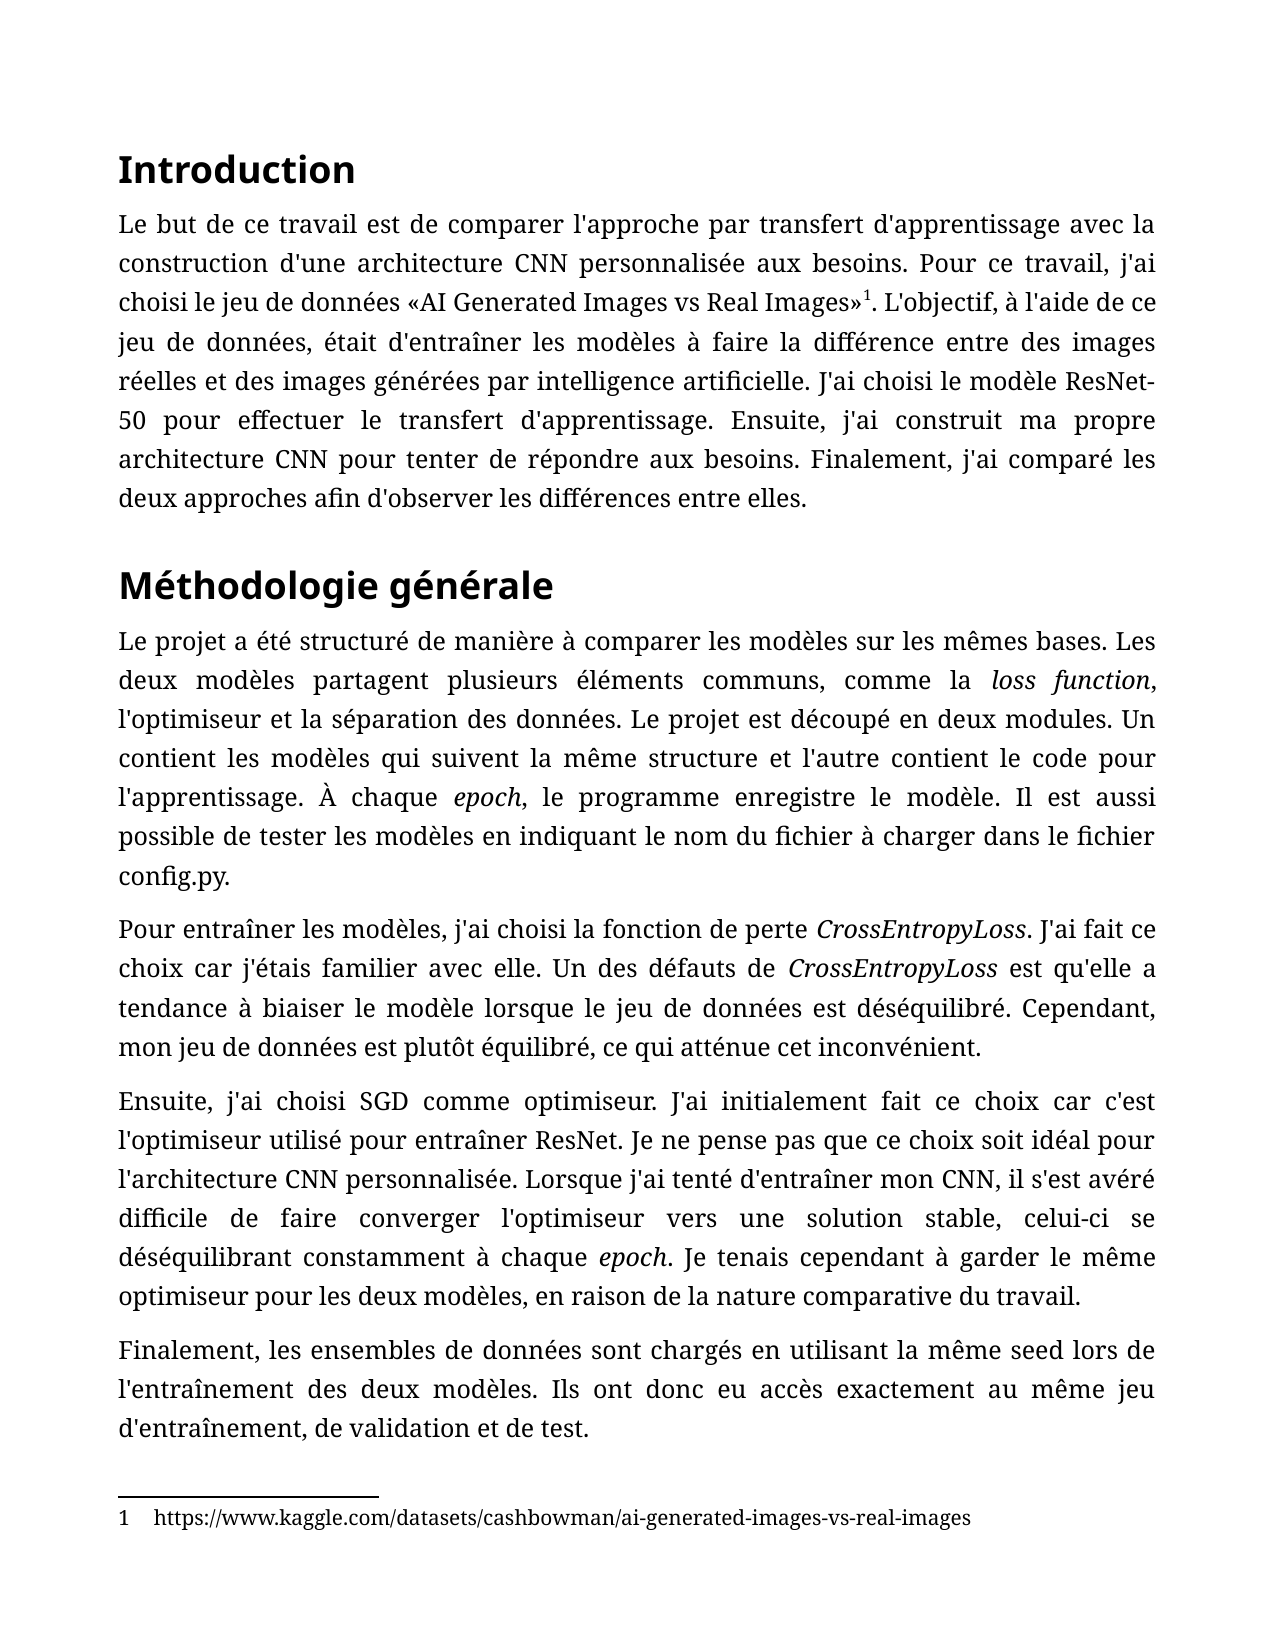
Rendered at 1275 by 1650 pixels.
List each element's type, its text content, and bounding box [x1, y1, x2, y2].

text https://www.kaggle.com/datasets/cashbowman/ai-generated-images-vs-real-images [118, 1503, 1157, 1532]
text Finalement, les ensembles de données sont chargés en utilisant la même seed lors de l'entraînement des deux modèles. Ils ont donc eu accès exactement au même jeu d'entraînement, de validation et de test. [118, 1333, 1157, 1445]
text Pour entraîner les modèles, j'ai choisi la fonction de perte CrossEntropyLoss. J'ai fait ce choix car j'étais familier avec elle. Un des défauts de CrossEntropyLoss est qu'elle a tendance à biaiser le modèle lorsque le jeu de données est déséquilibré. Cependant, mon jeu de données est plutôt équilibré, ce qui atténue cet inconvénient. [118, 912, 1157, 1063]
subtitle Méthodologie générale [118, 559, 1157, 611]
text Ensuite, j'ai choisi SGD comme optimiseur. J'ai initialement fait ce choix car c'est l'optimiseur utilisé pour entraîner ResNet. Je ne pense pas que ce choix soit idéal pour l'architecture CNN personnalisée. Lorsque j'ai tenté d'entraîner mon CNN, il s'est avéré difficile de faire converger l'optimiseur vers une solution stable, celui-ci se déséquilibrant constamment à chaque epoch. Je tenais cependant à garder le même optimiseur pour les deux modèles, en raison de la nature comparative du travail. [118, 1083, 1157, 1313]
subtitle Introduction [118, 143, 1157, 194]
text Le but de ce travail est de comparer l'approche par transfert d'apprentissage avec la construction d'une architecture CNN personnalisée aux besoins. Pour ce travail, j'ai choisi le jeu de données «AI Generated Images vs Real Images». L'objectif, à l'aide de ce jeu de données, était d'entraîner les modèles à faire la différence entre des images réelles et des images générées par intelligence artificielle. J'ai choisi le modèle ResNet-50 pour effectuer le transfert d'apprentissage. Ensuite, j'ai construit ma propre architecture CNN pour tenter de répondre aux besoins. Finalement, j'ai comparé les deux approches afin d'observer les différences entre elles. [118, 207, 1157, 515]
text Le projet a été structuré de manière à comparer les modèles sur les mêmes bases. Les deux modèles partagent plusieurs éléments communs, comme la loss function, l'optimiseur et la séparation des données. Le projet est découpé en deux modules. Un contient les modèles qui suivent la même structure et l'autre contient le code pour l'apprentissage. À chaque epoch, le programme enregistre le modèle. Il est aussi possible de tester les modèles en indiquant le nom du fichier à charger dans le fichier config.py. [118, 623, 1157, 892]
